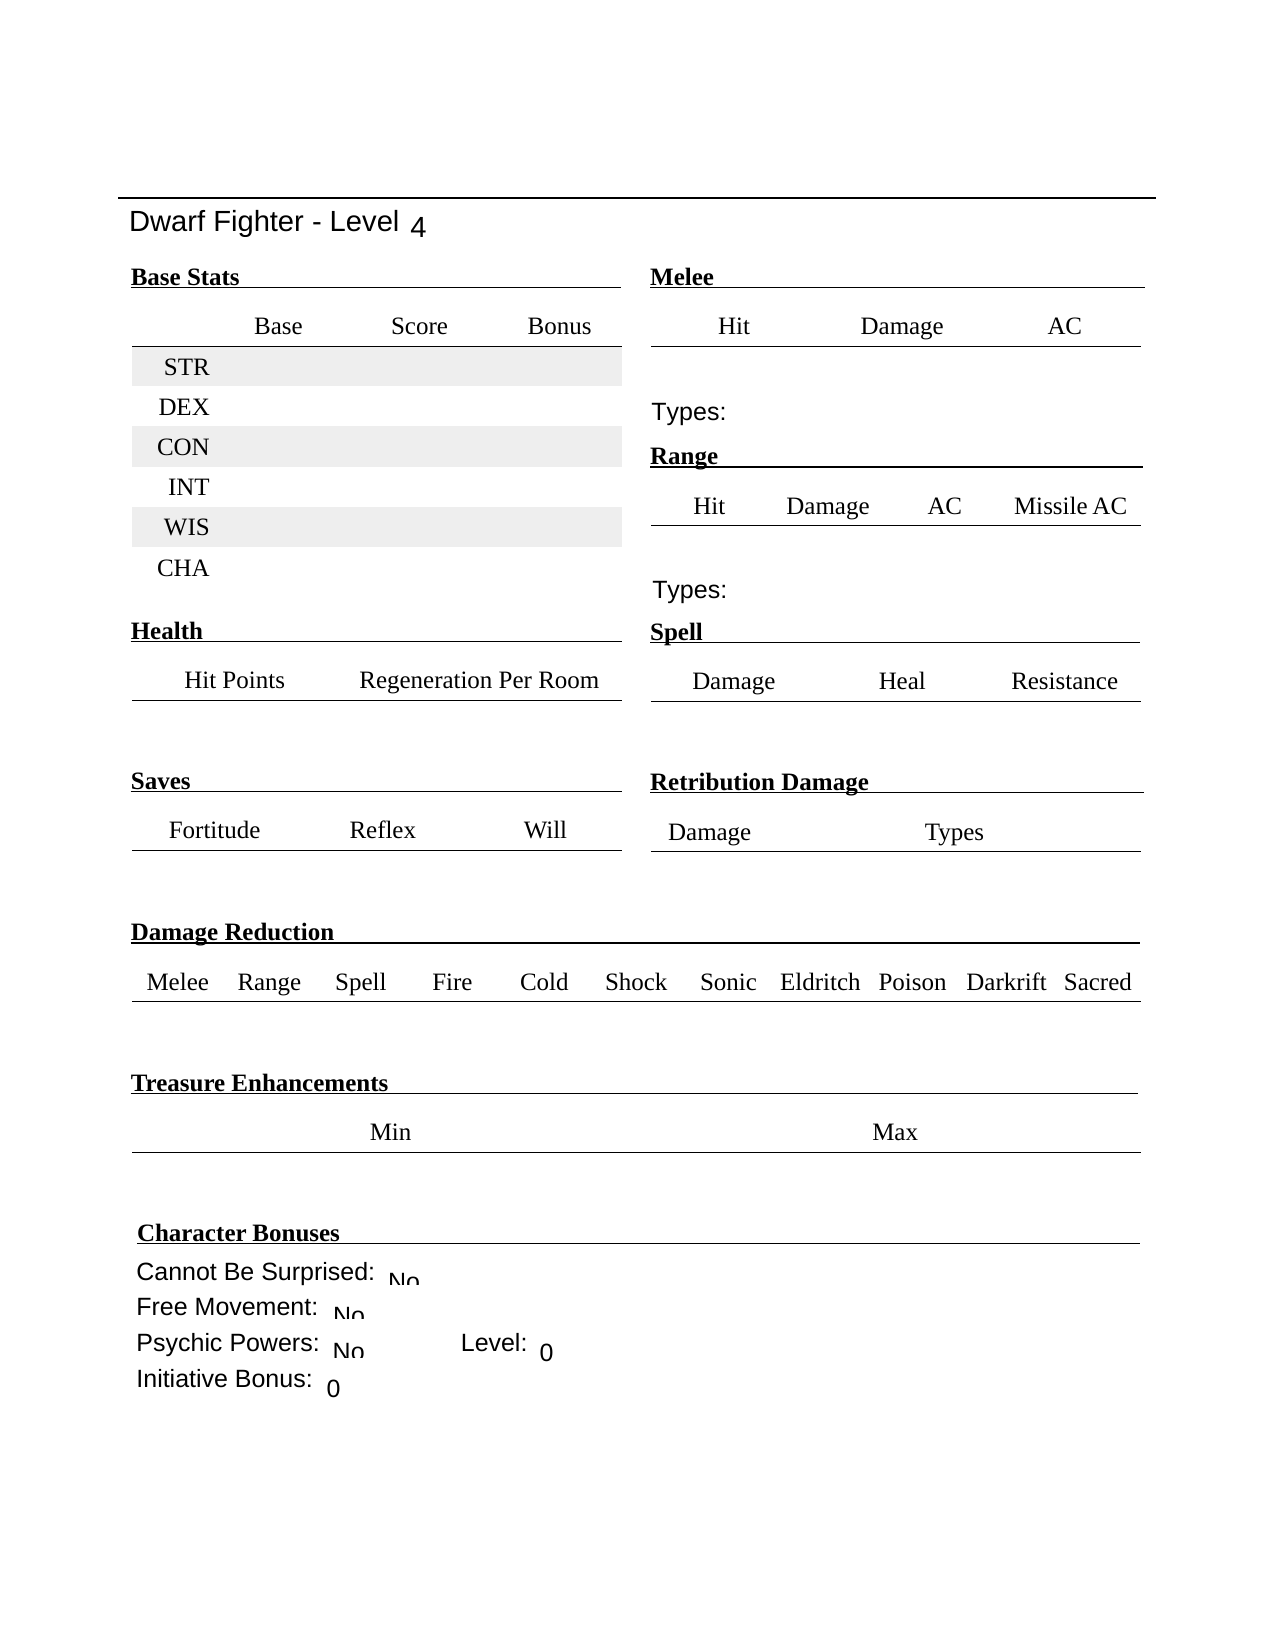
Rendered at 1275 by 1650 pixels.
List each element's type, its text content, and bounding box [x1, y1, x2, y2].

table_cell INT [132, 467, 215, 507]
table_cell [341, 386, 497, 426]
table_cell [682, 1002, 774, 1039]
text Saves [118, 766, 637, 795]
table_header Poison [866, 961, 958, 1001]
table_cell [498, 1002, 590, 1039]
table_header Eldritch [774, 961, 866, 1001]
table_header Damage [816, 306, 988, 346]
table_header Fire [406, 961, 498, 1001]
table_header Hit [651, 485, 767, 525]
table_header AC [889, 485, 1000, 525]
table_cell [341, 467, 497, 507]
table_cell [341, 347, 497, 386]
table_cell [497, 347, 622, 386]
table_cell [223, 1002, 315, 1039]
table_cell [132, 851, 297, 887]
table_cell [651, 526, 767, 567]
table_header Damage [651, 661, 816, 701]
table_header Shock [590, 961, 682, 1001]
table_cell [988, 347, 1141, 384]
table_header Sonic [682, 961, 774, 1001]
table_header Damage [651, 811, 768, 851]
table_cell [1055, 1002, 1141, 1039]
table_cell [497, 547, 622, 587]
table_header Missile AC [1000, 485, 1141, 525]
text Health [118, 616, 637, 645]
text Character Bonuses [118, 1218, 1157, 1247]
table_cell [297, 851, 469, 887]
table_cell [651, 347, 816, 384]
table_header Sacred [1055, 961, 1141, 1001]
table_header Spell [315, 961, 406, 1001]
text Melee [637, 262, 1157, 291]
table_header Min [132, 1112, 649, 1152]
table_cell [497, 507, 622, 547]
table_cell [341, 507, 497, 547]
table_cell [649, 1153, 1141, 1189]
table_cell STR [132, 347, 215, 386]
table_header [132, 306, 215, 346]
table_cell [132, 1002, 223, 1039]
table_header Hit Points [132, 660, 337, 700]
table_header AC [988, 306, 1141, 346]
table_cell [215, 507, 341, 547]
table_cell [406, 1002, 498, 1039]
table_cell [337, 701, 622, 737]
table_cell [497, 386, 622, 426]
table_header Types [768, 811, 1141, 851]
table_cell [215, 347, 341, 386]
table_header Score [341, 306, 497, 346]
table_cell [341, 547, 497, 587]
table_cell DEX [132, 386, 215, 426]
table_cell [497, 467, 622, 507]
table_cell [315, 1002, 406, 1039]
table_cell [341, 426, 497, 467]
table_cell [215, 386, 341, 426]
table_header Regeneration Per Room [337, 660, 622, 700]
table_cell [590, 1002, 682, 1039]
table_header Heal [816, 661, 988, 701]
table_cell [767, 526, 889, 567]
table_cell CON [132, 426, 215, 467]
table_header Resistance [988, 661, 1141, 701]
table_header Reflex [297, 810, 469, 850]
table_cell [215, 547, 341, 587]
text Spell [637, 617, 1157, 646]
table_cell [774, 1002, 866, 1039]
table_cell [988, 702, 1141, 738]
table_header Range [223, 961, 315, 1001]
table_header Damage [767, 485, 889, 525]
table_header Fortitude [132, 810, 297, 850]
table_cell [889, 526, 1000, 567]
table_cell [497, 426, 622, 467]
table_header Hit [651, 306, 816, 346]
table_cell [469, 851, 622, 887]
table_header Cold [498, 961, 590, 1001]
table_cell [866, 1002, 958, 1039]
table_header Max [649, 1112, 1141, 1152]
table_cell [768, 852, 1141, 888]
text Base Stats [118, 262, 637, 291]
text Range [637, 441, 1157, 470]
table_cell [816, 702, 988, 738]
text Treasure Enhancements [118, 1068, 1157, 1097]
table_header Will [469, 810, 622, 850]
table_header Darkrift [959, 961, 1054, 1001]
table_header Base [215, 306, 341, 346]
table_cell CHA [132, 547, 215, 587]
table_cell [215, 426, 341, 467]
table_cell [132, 701, 337, 737]
text Damage Reduction [118, 917, 1157, 946]
table_cell [215, 467, 341, 507]
table_header Melee [132, 961, 223, 1001]
text Retribution Damage [637, 767, 1157, 796]
table_cell [1000, 526, 1141, 567]
table_cell WIS [132, 507, 215, 547]
table_header Bonus [497, 306, 622, 346]
table_cell [132, 1153, 649, 1189]
table_cell [651, 852, 768, 888]
table_cell [816, 347, 988, 384]
table_cell [651, 702, 816, 738]
table_cell [959, 1002, 1054, 1039]
